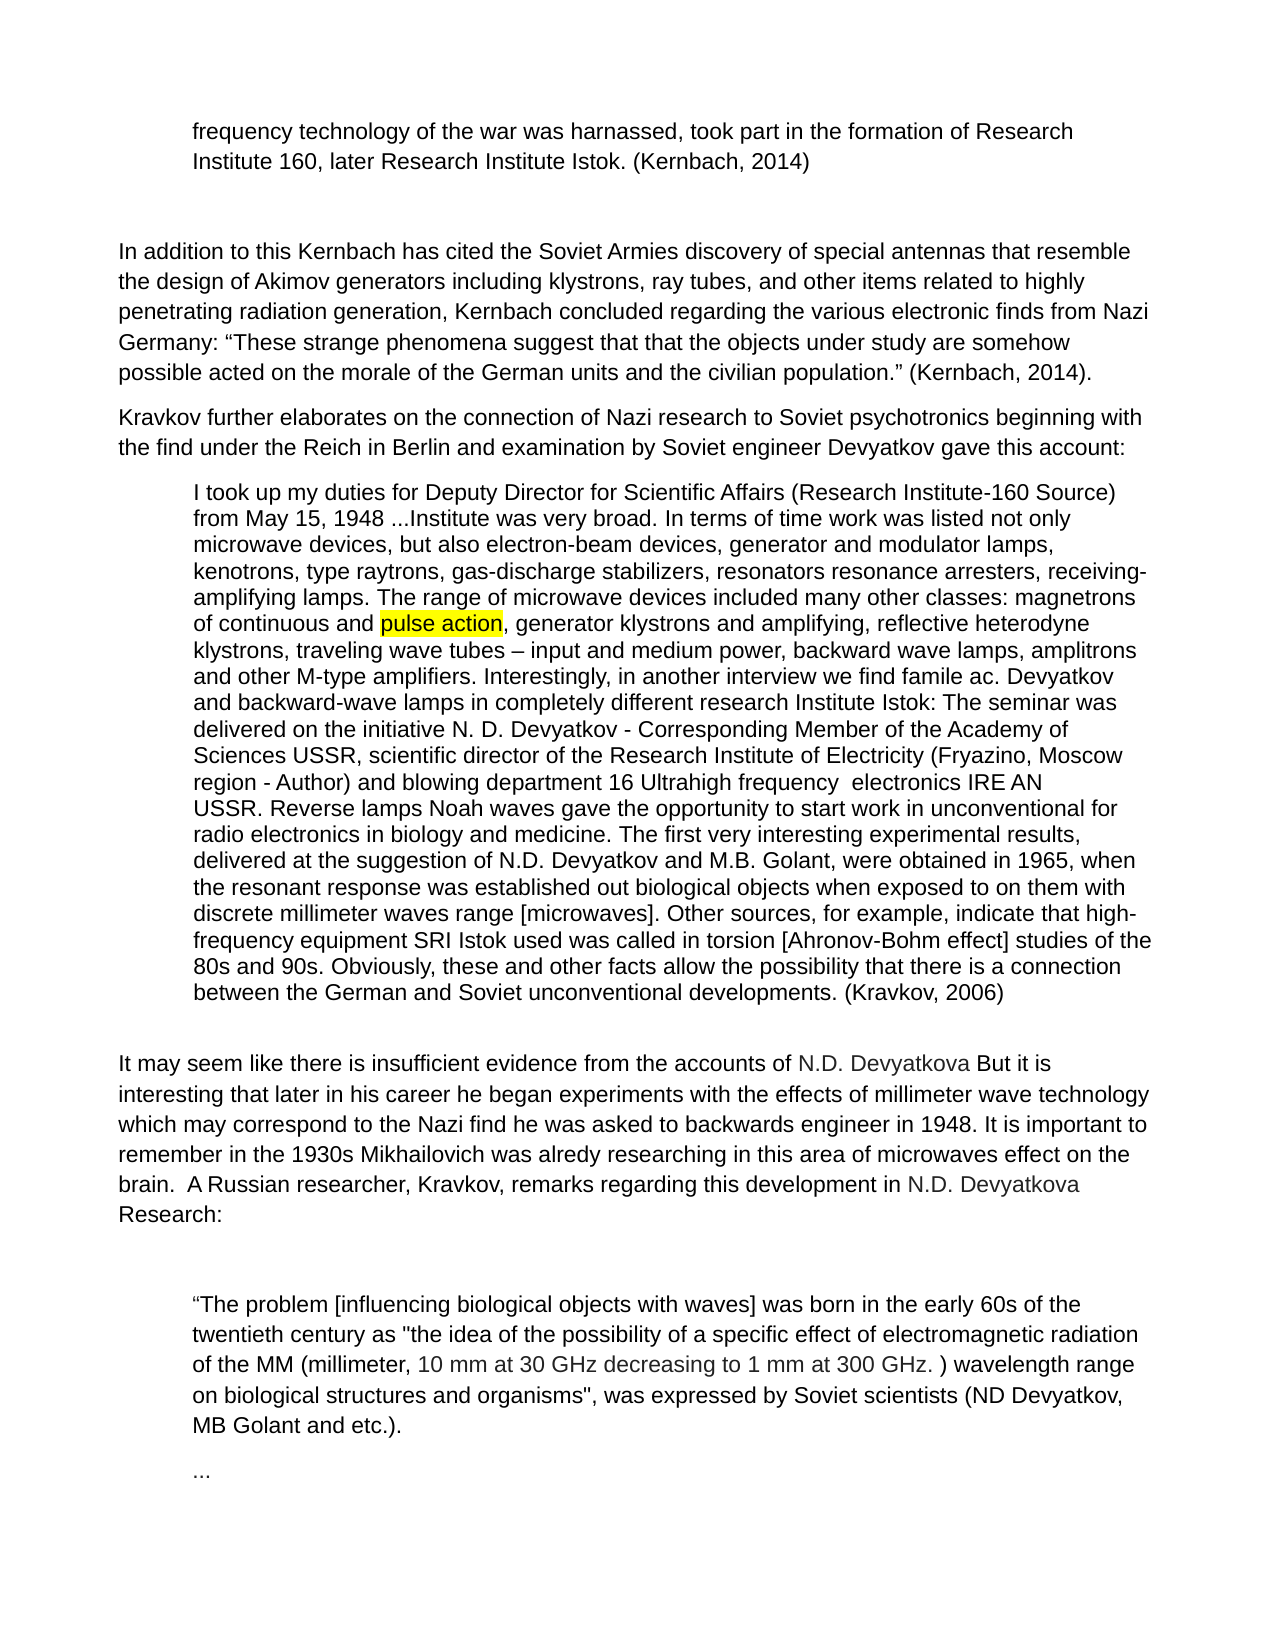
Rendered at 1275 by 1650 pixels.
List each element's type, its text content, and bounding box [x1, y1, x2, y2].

text frequency technology of the war was harnassed, took part in the formation of Research Institute 160, later Research Institute Istok. (Kernbach, 2014) [192, 118, 1157, 175]
text It may seem like there is insufficient evidence from the accounts of N.D. Devyatkova But it is interesting that later in his career he began experiments with the effects of millimeter wave technology which may correspond to the Nazi find he was asked to backwards engineer in 1948. It is important to remember in the 1930s Mikhailovich was alredy researching in this area of microwaves effect on the brain. A Russian researcher, Kravkov, remarks regarding this development in N.D. Devyatkova Research: [118, 1050, 1157, 1228]
text “The problem [influencing biological objects with waves] was born in the early 60s of the twentieth century as "the idea of ​​the possibility of a specific effect of electromagnetic radiation of the MM (millimeter, 10 mm at 30 GHz decreasing to 1 mm at 300 GHz. ) wavelength range on biological structures and organisms", was expressed by Soviet scientists (ND Devyatkov, MB Golant and etc.). [192, 1291, 1157, 1438]
text In addition to this Kernbach has cited the Soviet Armies discovery of special antennas that resemble the design of Akimov generators including klystrons, ray tubes, and other items related to highly penetrating radiation generation, Kernbach concluded regarding the various electronic finds from Nazi Germany: “These strange phenomena suggest that that the objects under study are somehow possible acted on the morale of the German units and the civilian population.” (Kernbach, 2014). [118, 238, 1157, 385]
text ... [192, 1457, 1157, 1483]
text I took up my duties for Deputy Director for Scientific Affairs (Research Institute-160 Source) from May 15, 1948 ...Institute was very broad. In terms of time work was listed not only microwave devices, but also electron-beam devices, generator and modulator lamps, kenotrons, type raytrons, gas-discharge stabilizers, resonators resonance arresters, receiving-amplifying lamps. The range of microwave devices included many other classes: magnetrons of continuous and pulse action, generator klystrons and amplifying, reflective heterodyne klystrons, traveling wave tubes – input and medium power, backward wave lamps, amplitrons and other M-type amplifiers. Interestingly, in another interview we find famile ac. Devyatkov and backward-wave lamps in completely different research Institute Istok: The seminar was delivered on the initiative N. D. Devyatkov - Corresponding Member of the Academy of Sciences USSR, scientific director of the Research Institute of Electricity (Fryazino, Moscow region - Author) and blowing department 16 Ultrahigh frequency electronics IRE AN USSR. Reverse lamps Noah waves gave the opportunity to start work in unconventional for radio electronics in biology and medicine. The first very interesting experimental results, delivered at the suggestion of N.D. Devyatkov and M.B. Golant, were obtained in 1965, when the resonant response was established out biological objects when exposed to on them with discrete millimeter waves range [microwaves]. Other sources, for example, indicate that high-frequency equipment SRI Istok used was called in torsion [Ahronov-Bohm effect] studies of the 80s and 90s. Obviously, these and other facts allow the possibility that there is a connection between the German and Soviet unconventional developments. (Kravkov, 2006) [193, 478, 1157, 1006]
text Kravkov further elaborates on the connection of Nazi research to Soviet psychotronics beginning with the find under the Reich in Berlin and examination by Soviet engineer Devyatkov gave this account: [118, 403, 1157, 460]
